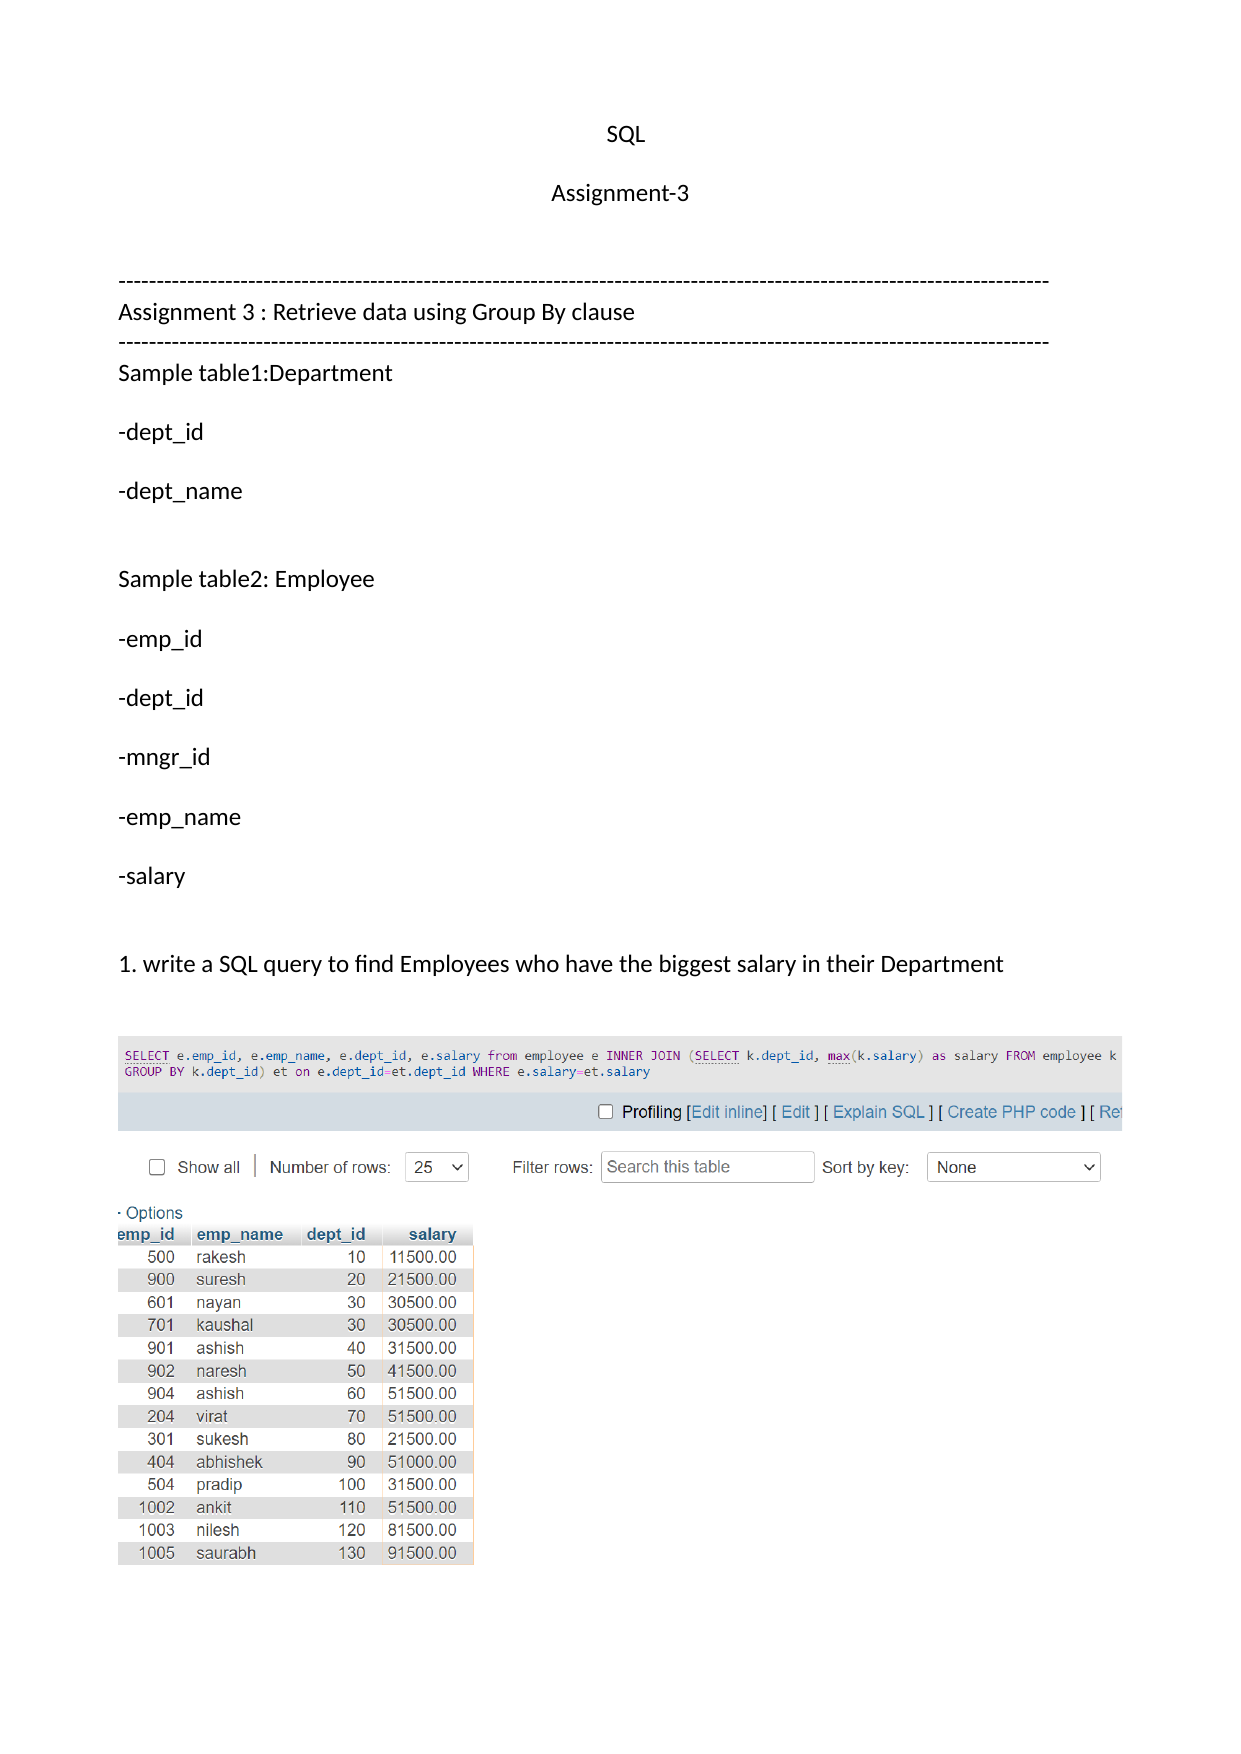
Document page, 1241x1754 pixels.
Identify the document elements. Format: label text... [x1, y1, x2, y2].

text -dept_id [118, 682, 1122, 713]
text -mngr_id [118, 741, 1122, 772]
text Sample table2: Employee [118, 563, 1122, 594]
text -------------------------------------------------------------------------------------------------------------------------- [118, 265, 1122, 296]
text SQL [118, 118, 1122, 149]
text Assignment-3 [118, 177, 1122, 208]
text Assignment 3 : Retrieve data using Group By clause [118, 296, 1122, 326]
text 1. write a SQL query to find Employees who have the biggest salary in their Department [118, 948, 1122, 978]
text Sample table1:Department [118, 357, 1122, 387]
text -emp_id [118, 623, 1122, 653]
text -------------------------------------------------------------------------------------------------------------------------- [118, 326, 1122, 357]
text -dept_id [118, 416, 1122, 447]
text -salary [118, 860, 1122, 890]
text -dept_name [118, 476, 1122, 506]
text -emp_name [118, 801, 1122, 831]
picture [118, 1036, 1123, 1583]
